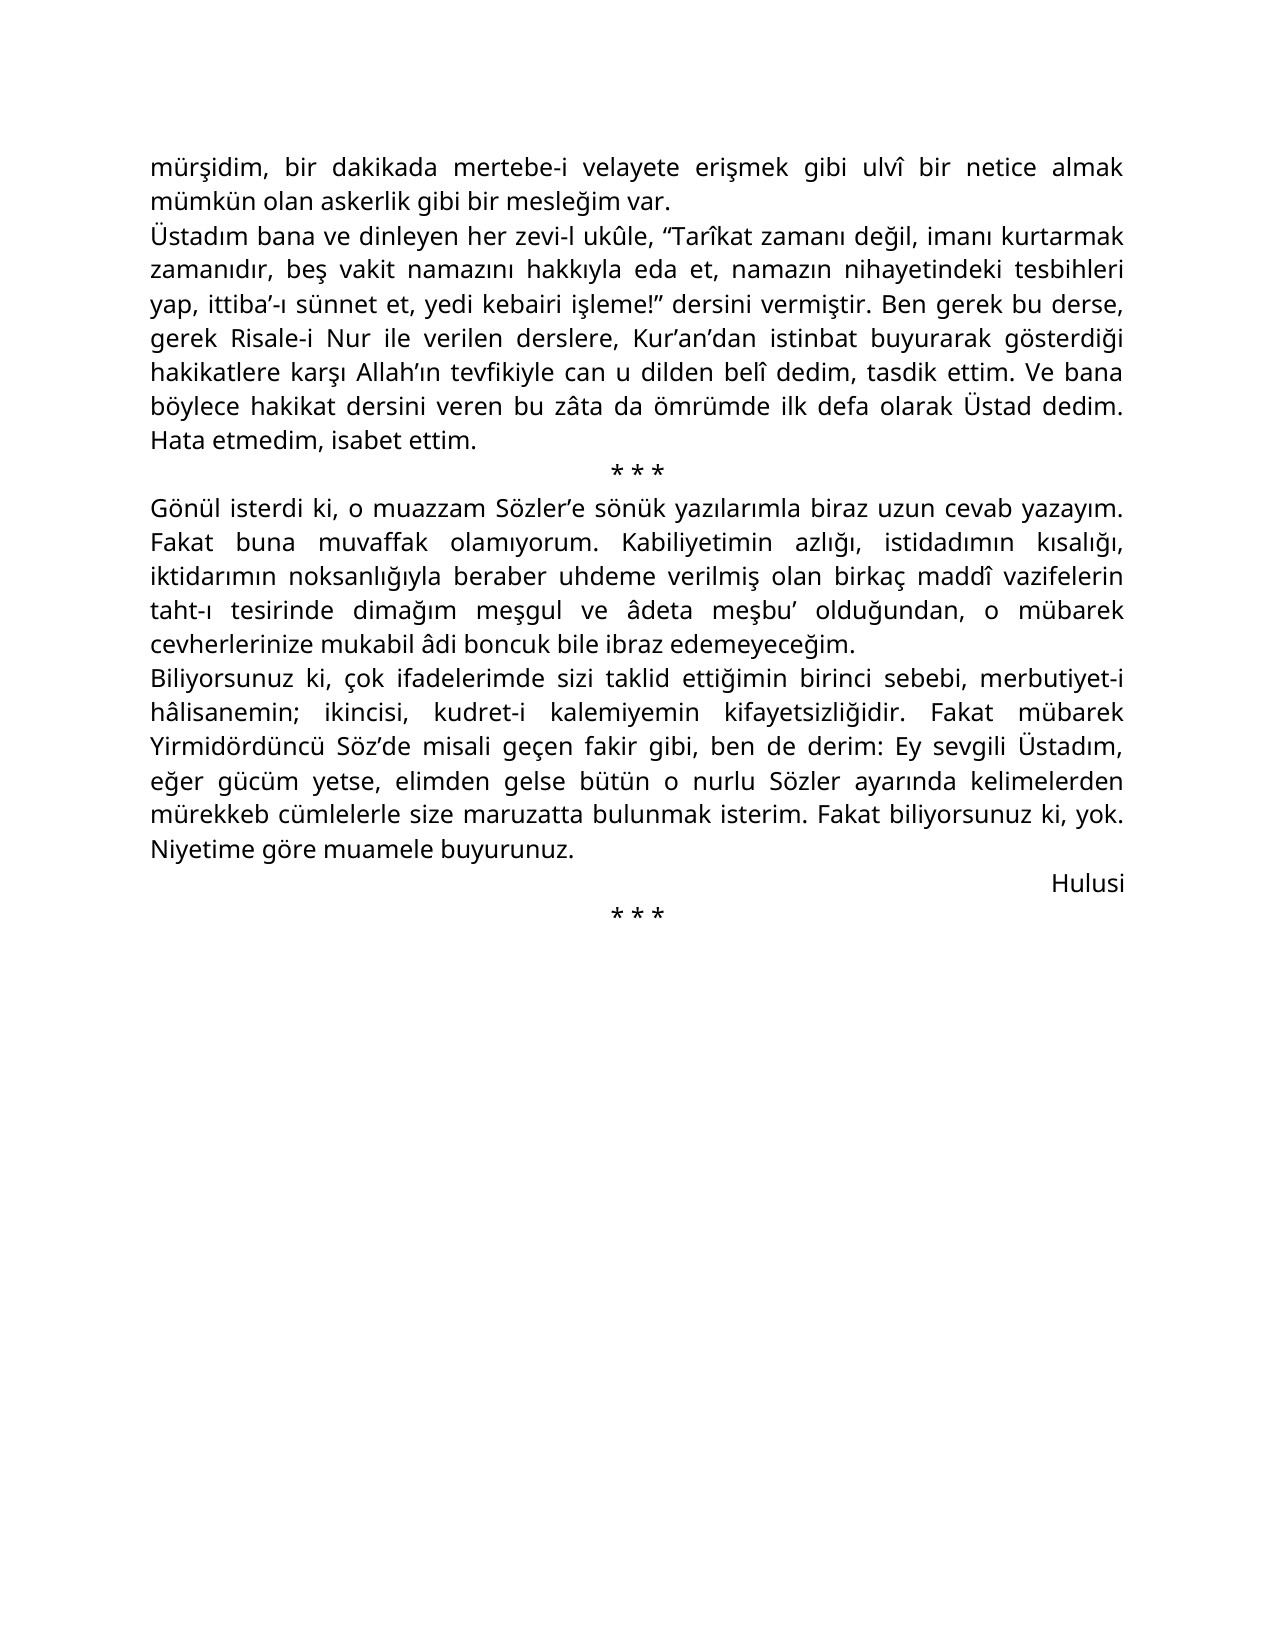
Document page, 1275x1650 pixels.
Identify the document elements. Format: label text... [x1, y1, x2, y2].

text Gönül isterdi ki, o muazzam Sözler’e sönük yazılarımla biraz uzun cevab yazayım. Fakat buna muvaffak olamıyorum. Kabiliyetimin azlığı, istidadımın kısalığı, iktidarımın noksanlığıyla beraber uhdeme verilmiş olan birkaç maddî vazifelerin taht-ı tesirinde dimağım meşgul ve âdeta meşbu’ olduğundan, o mübarek cevherlerinize mukabil âdi boncuk bile ibraz edemeyeceğim. [150, 491, 1125, 661]
text * * * [150, 457, 1125, 491]
text mürşidim, bir dakikada mertebe-i velayete erişmek gibi ulvî bir netice almak mümkün olan askerlik gibi bir mesleğim var. [150, 150, 1125, 218]
text Hulusi [150, 865, 1125, 899]
text Biliyorsunuz ki, çok ifadelerimde sizi taklid ettiğimin birinci sebebi, merbutiyet-i hâlisanemin; ikincisi, kudret-i kalemiyemin kifayetsizliğidir. Fakat mübarek Yirmidördüncü Söz’de misali geçen fakir gibi, ben de derim: Ey sevgili Üstadım, eğer gücüm yetse, elimden gelse bütün o nurlu Sözler ayarında kelimelerden mürekkeb cümlelerle size maruzatta bulunmak isterim. Fakat biliyorsunuz ki, yok. Niyetime göre muamele buyurunuz. [150, 661, 1125, 865]
text Üstadım bana ve dinleyen her zevi-l ukûle, “Tarîkat zamanı değil, imanı kurtarmak zamanıdır, beş vakit namazını hakkıyla eda et, namazın nihayetindeki tesbihleri yap, ittiba’-ı sünnet et, yedi kebairi işleme!” dersini vermiştir. Ben gerek bu derse, gerek Risale-i Nur ile verilen derslere, Kur’an’dan istinbat buyurarak gösterdiği hakikatlere karşı Allah’ın tevfikiyle can u dilden belî dedim, tasdik ettim. Ve bana böylece hakikat dersini veren bu zâta da ömrümde ilk defa olarak Üstad dedim. Hata etmedim, isabet ettim. [150, 218, 1125, 457]
text * * * [150, 899, 1125, 933]
